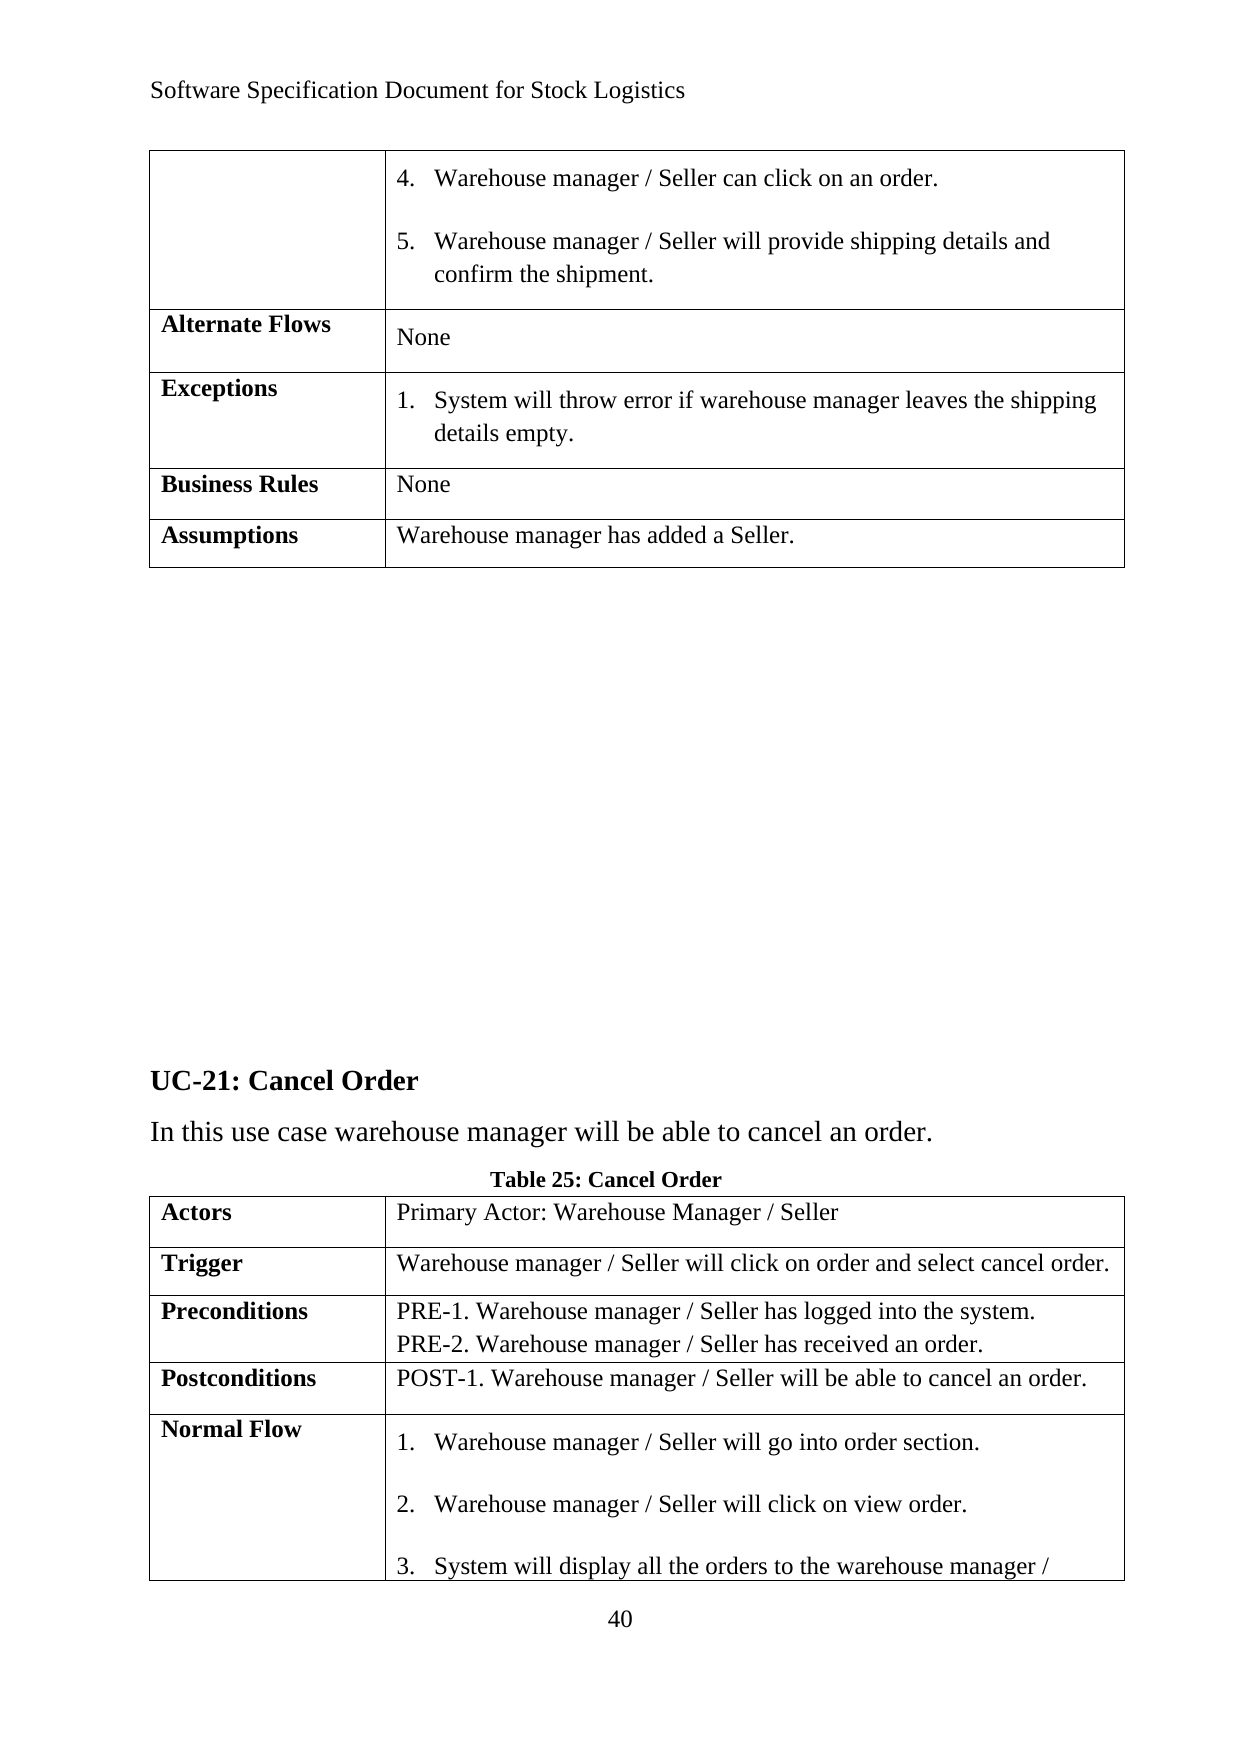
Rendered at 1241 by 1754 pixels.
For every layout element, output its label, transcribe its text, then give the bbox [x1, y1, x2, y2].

table_cell Postconditions [150, 1363, 385, 1413]
table_cell [150, 151, 385, 308]
table_cell Trigger [150, 1248, 385, 1295]
table_cell None [386, 469, 1124, 519]
table_header Primary Actor: Warehouse Manager / Seller [386, 1197, 1124, 1247]
table_cell Warehouse manager / Seller will go into order section. Warehouse manager / Seller will click on view order. System will display all the orders to the warehouse manager / Seller. Warehouse manager / Seller can click on an order. Warehouse manager / Seller can cancel an order and provide the reason for cancellation [386, 1415, 1124, 1580]
table_header Actors [150, 1197, 385, 1247]
table_cell Business Rules [150, 469, 385, 519]
text Table 25: Cancel Order [150, 1166, 1090, 1192]
text In this use case warehouse manager will be able to cancel an order. [150, 1114, 1090, 1148]
table_cell PRE-1. Warehouse manager / Seller has logged into the system. PRE-2. Warehouse manager / Seller has received an order. [386, 1296, 1124, 1362]
table_cell Normal Flow [150, 1415, 385, 1580]
table_cell Warehouse manager / Seller will go into order section. Warehouse manager / Seller will click on view order. System will display all the orders to the warehouse manager / Seller. Warehouse manager / Seller can click on an order. Warehouse manager / Seller will provide shipping details and confirm the shipment. [386, 151, 1124, 308]
table_cell POST-1. Warehouse manager / Seller will be able to cancel an order. [386, 1363, 1124, 1413]
table_cell Warehouse manager / Seller will click on order and select cancel order. [386, 1248, 1124, 1295]
table_cell Assumptions [150, 520, 385, 567]
table_cell Preconditions [150, 1296, 385, 1362]
table_cell System will throw error if warehouse manager leaves the shipping details empty. [386, 373, 1124, 468]
table_cell None [386, 310, 1124, 372]
text UC-21: Cancel Order [150, 1063, 1090, 1097]
table_cell Alternate Flows [150, 310, 385, 372]
table_cell Warehouse manager has added a Seller. [386, 520, 1124, 567]
table_cell Exceptions [150, 373, 385, 468]
